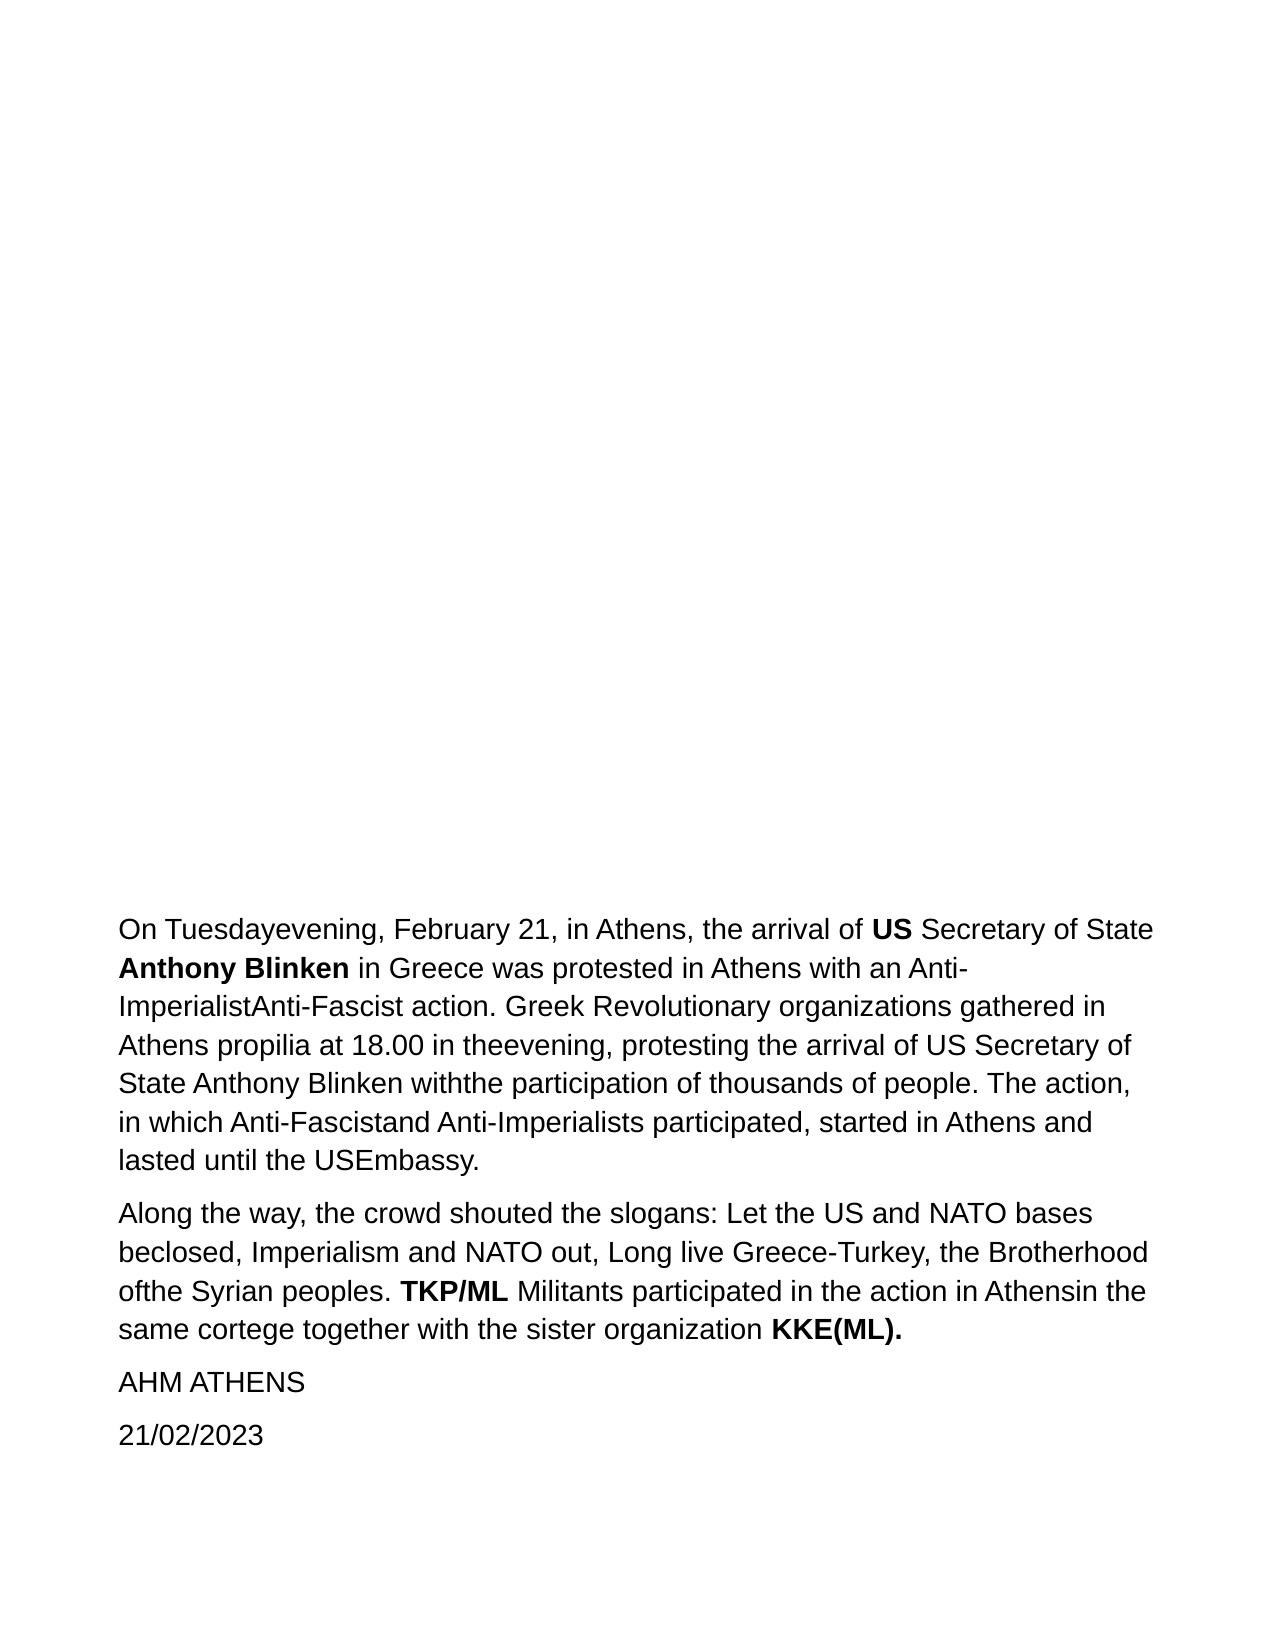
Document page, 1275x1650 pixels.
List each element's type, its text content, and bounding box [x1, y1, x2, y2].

text Along the way, the crowd shouted the slogans: Let the US and NATO bases beclosed, Imperialism and NATO out, Long live Greece-Turkey, the Brotherhood ofthe Syrian peoples. TKP/ML Militants participated in the action in Athensin the same cortege together with the sister organization KKE(ML). [118, 1196, 1157, 1346]
text On Tuesdayevening, February 21, in Athens, the arrival of US Secretary of State Anthony Blinken in Greece was protested in Athens with an Anti-ImperialistAnti-Fascist action. Greek Revolutionary organizations gathered in Athens propilia at 18.00 in theevening, protesting the arrival of US Secretary of State Anthony Blinken withthe participation of thousands of people. The action, in which Anti-Fascistand Anti-Imperialists participated, started in Athens and lasted until the USEmbassy. [118, 118, 1157, 1177]
text 21/02/2023 [118, 1418, 1157, 1452]
text AHM ATHENS [118, 1365, 1157, 1399]
